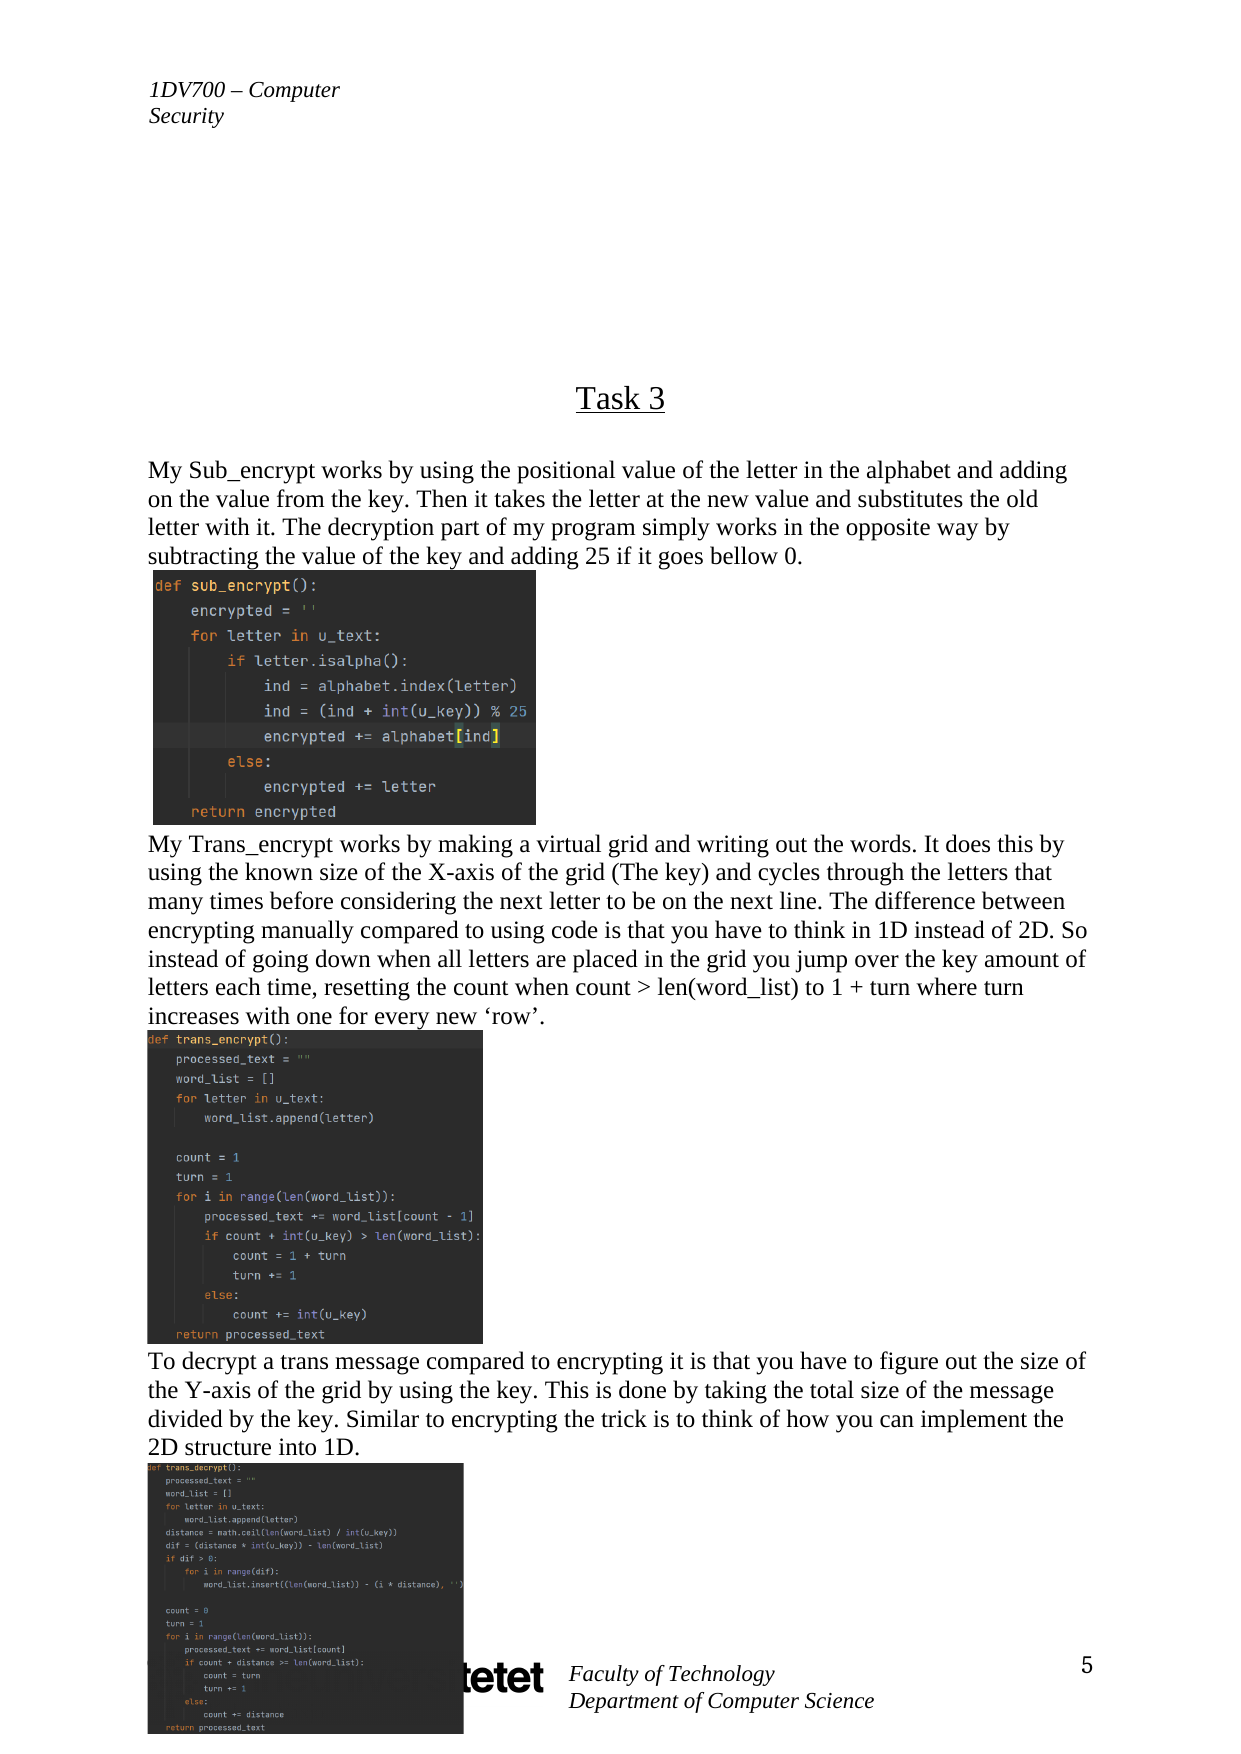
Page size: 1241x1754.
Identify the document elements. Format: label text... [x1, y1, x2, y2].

text My Sub_encrypt works by using the positional value of the letter in the alphabet and adding on the value from the key. Then it takes the letter at the new value and substitutes the old letter with it. The decryption part of my program simply works in the opposite way by subtracting the value of the key and adding 25 if it goes bellow 0. [148, 455, 1093, 570]
picture [147, 1030, 483, 1344]
picture [153, 570, 536, 825]
picture [147, 1463, 544, 1734]
text My Trans_encrypt works by making a virtual grid and writing out the words. It does this by using the known size of the X-axis of the grid (The key) and cycles through the letters that many times before considering the next letter to be on the next line. The difference between encrypting manually compared to using code is that you have to think in 1D instead of 2D. So instead of going down when all letters are placed in the grid you jump over the key amount of letters each time, resetting the count when count > len(word_list) to 1 + turn where turn increases with one for every new ‘row’. [148, 829, 1093, 1030]
text Task 3 [148, 378, 1093, 417]
text To decrypt a trans message compared to encrypting it is that you have to figure out the size of the Y-axis of the grid by using the key. This is done by taking the total size of the message divided by the key. Similar to encrypting the trick is to think of how you can implement the 2D structure into 1D. [148, 1346, 1093, 1461]
